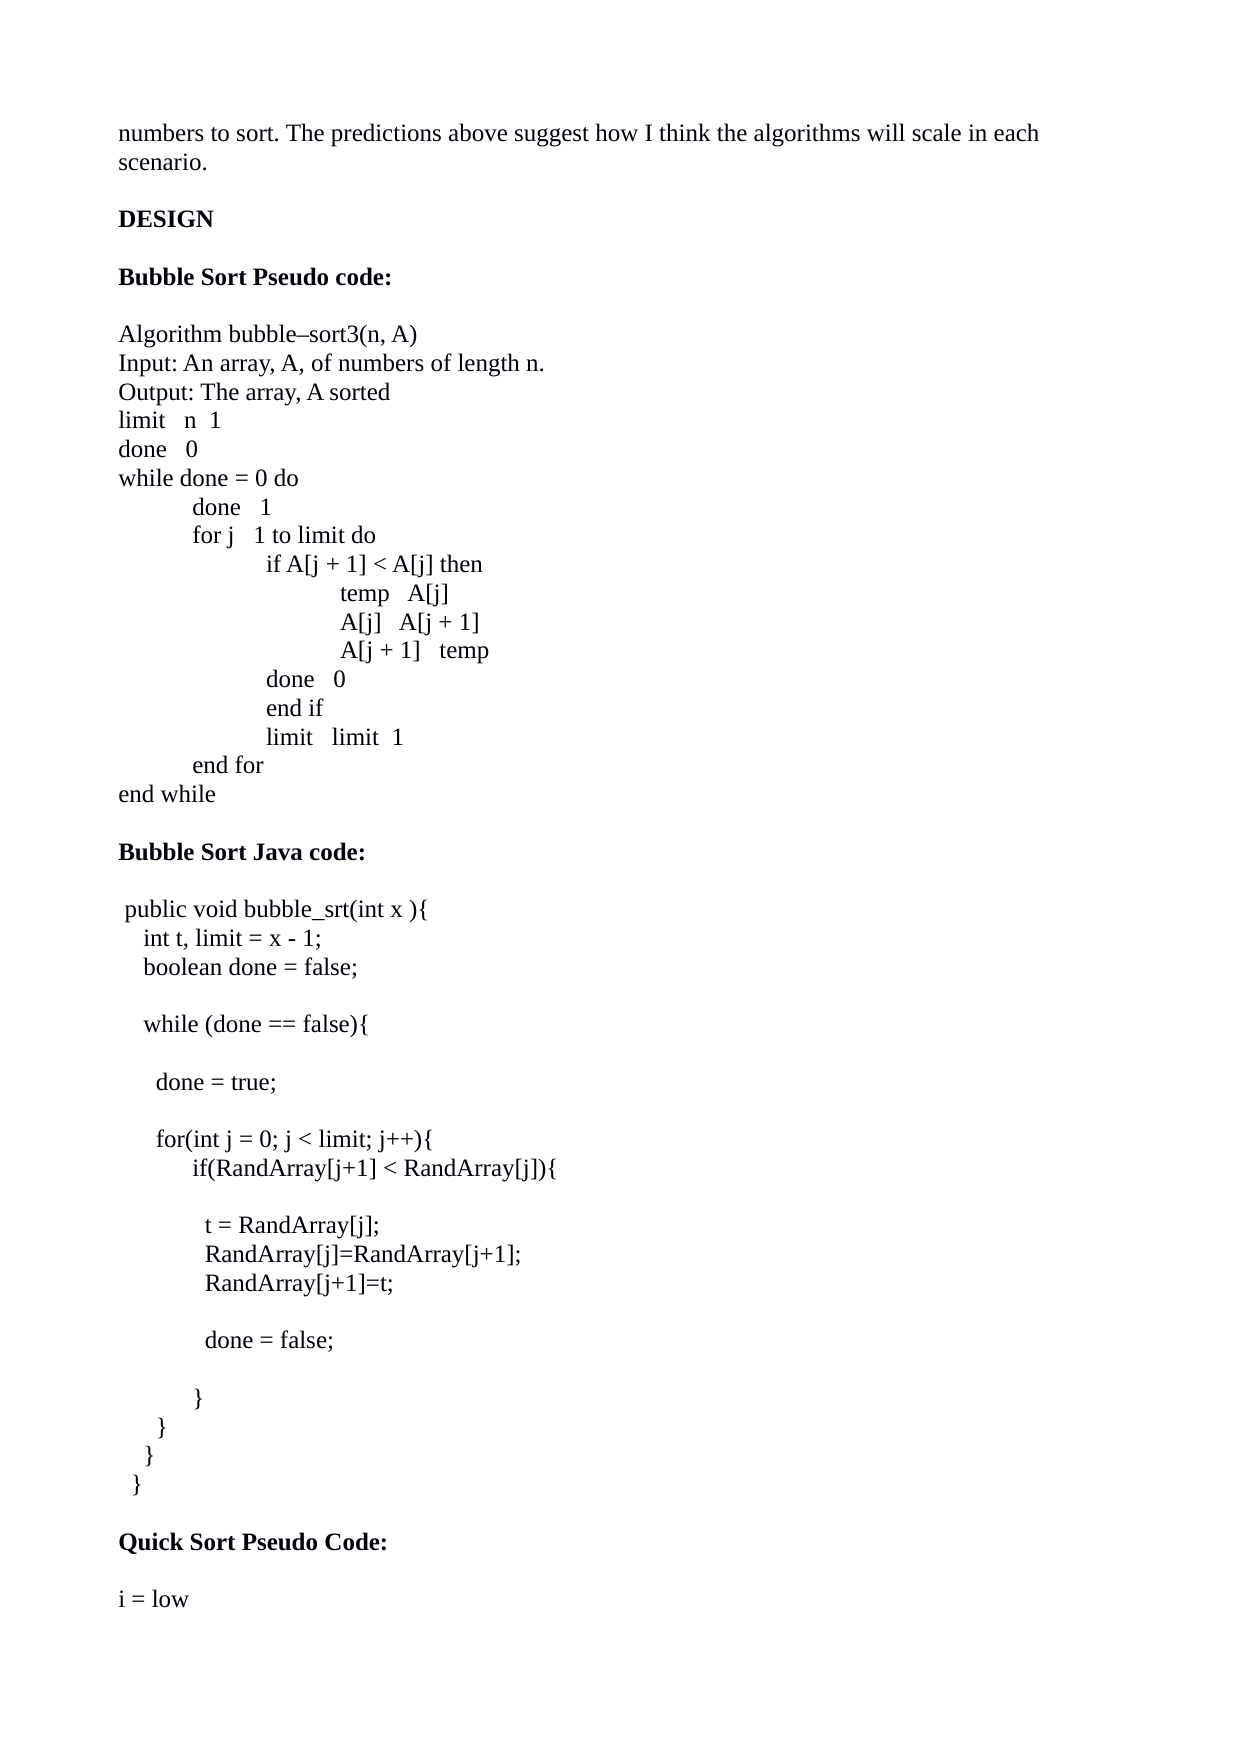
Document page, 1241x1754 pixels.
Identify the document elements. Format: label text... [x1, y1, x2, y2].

text limit limit 1 [118, 722, 1122, 751]
text Bubble Sort Pseudo code: [118, 262, 1122, 291]
text } [118, 1412, 1122, 1441]
text end for [118, 751, 1122, 779]
text } [118, 1383, 1122, 1412]
text RandArray[j]=RandArray[j+1]; [118, 1239, 1122, 1268]
text Output: The array, A sorted [118, 377, 1122, 406]
text Input: An array, A, of numbers of length n. [118, 348, 1122, 377]
text numbers to sort. The predictions above suggest how I think the algorithms will scale in each scenario. [118, 118, 1122, 176]
text end if [118, 693, 1122, 722]
text done = false; [118, 1326, 1122, 1354]
text done = true; [118, 1067, 1122, 1096]
text limit n 1 [118, 406, 1122, 434]
text if(RandArray[j+1] < RandArray[j]){ [118, 1153, 1122, 1182]
text t = RandArray[j]; [118, 1211, 1122, 1239]
text A[j + 1] temp [118, 636, 1122, 664]
text DESIGN [118, 204, 1122, 233]
text while (done == false){ [118, 1009, 1122, 1038]
text for j 1 to limit do [118, 521, 1122, 549]
text } [118, 1469, 1122, 1498]
text int t, limit = x - 1; [118, 923, 1122, 952]
text done 1 [118, 492, 1122, 521]
text } [118, 1441, 1122, 1469]
text for(int j = 0; j < limit; j++){ [118, 1124, 1122, 1153]
text temp A[j] [118, 578, 1122, 607]
text A[j] A[j + 1] [118, 607, 1122, 636]
text i = low [118, 1584, 1122, 1613]
text if A[j + 1] < A[j] then [118, 549, 1122, 578]
text done 0 [118, 664, 1122, 693]
text Algorithm bubble–sort3(n, A) [118, 319, 1122, 348]
text RandArray[j+1]=t; [118, 1268, 1122, 1297]
text done 0 [118, 434, 1122, 463]
text while done = 0 do [118, 463, 1122, 492]
text public void bubble_srt(int x ){ [118, 894, 1122, 923]
text end while [118, 779, 1122, 808]
text Bubble Sort Java code: [118, 837, 1122, 866]
text boolean done = false; [118, 952, 1122, 981]
text Quick Sort Pseudo Code: [118, 1527, 1122, 1556]
